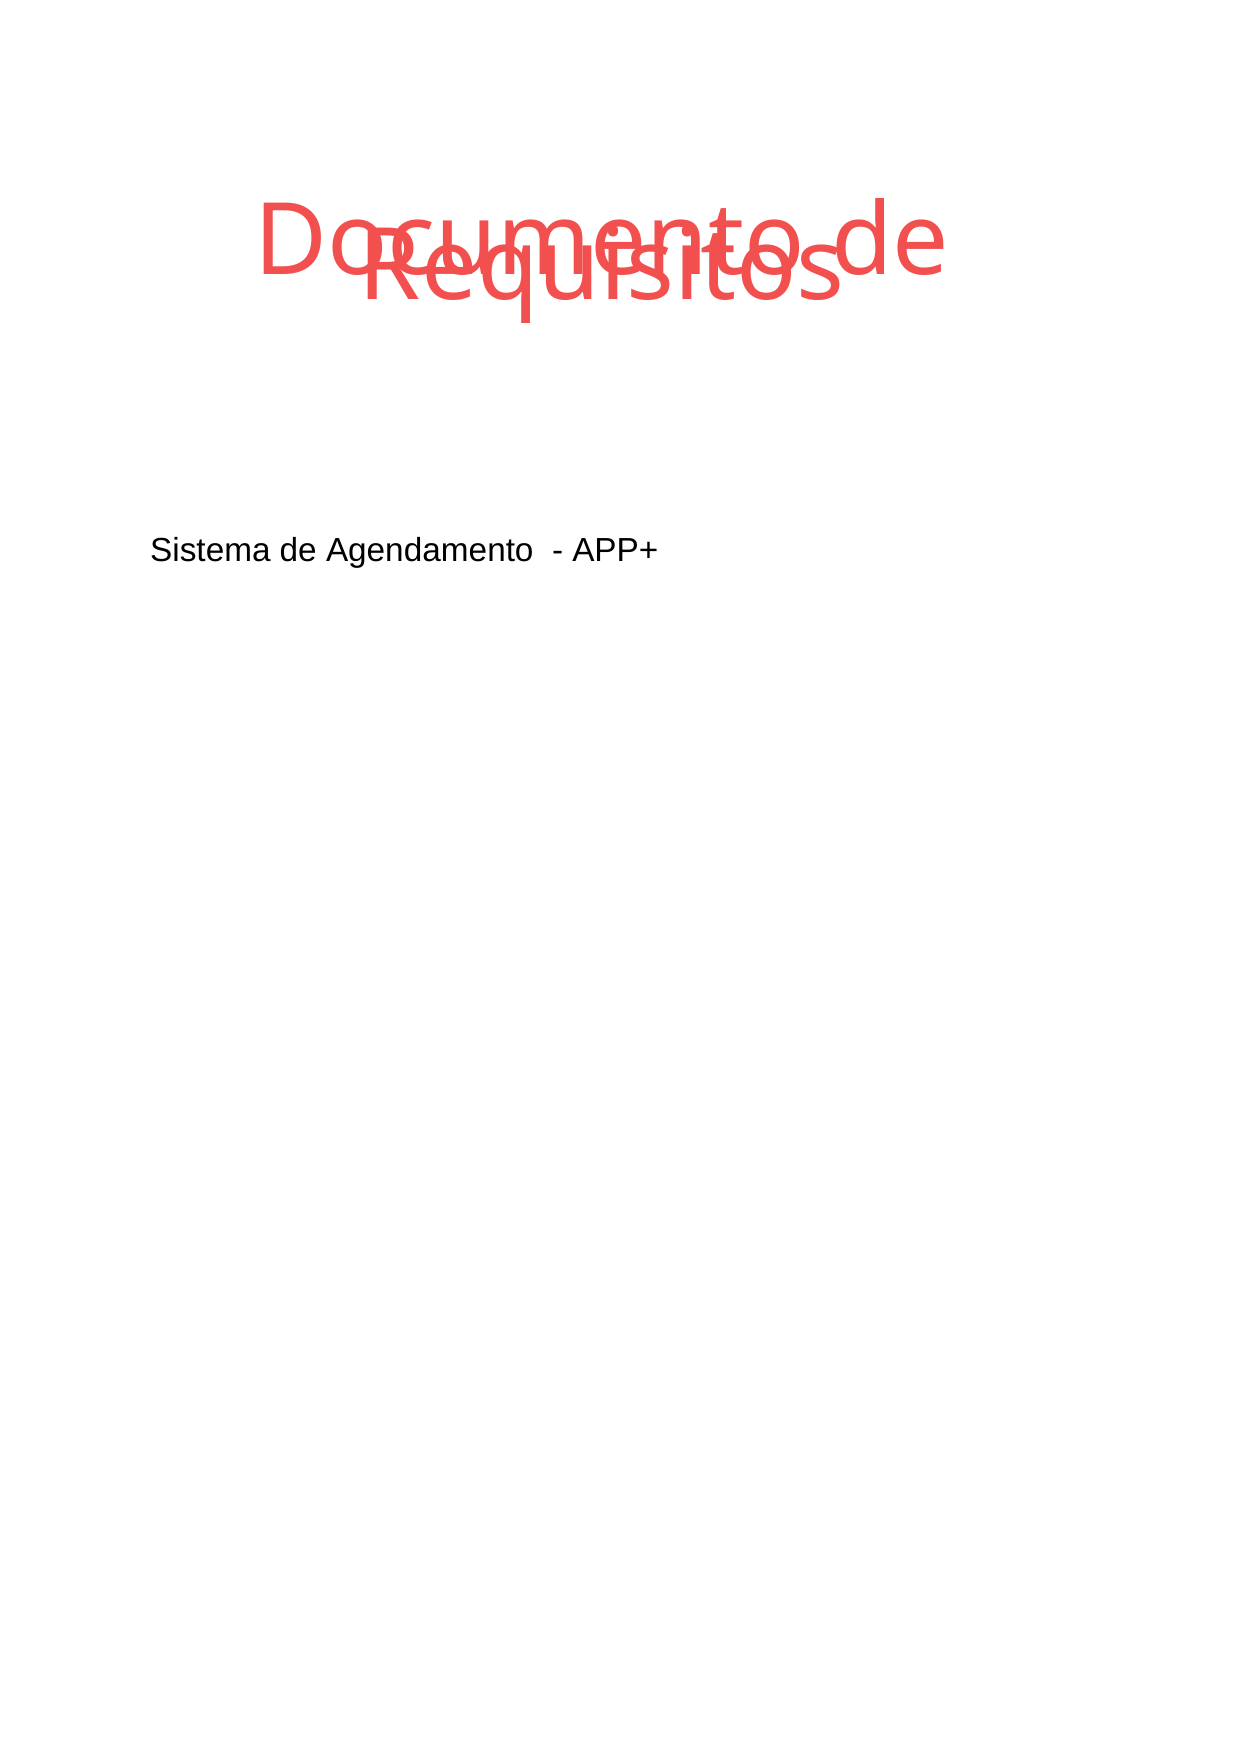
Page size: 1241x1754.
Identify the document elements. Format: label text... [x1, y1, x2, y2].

table_header [488, 237, 505, 252]
table_header [798, 237, 837, 254]
table_header [548, 237, 574, 254]
table_header [641, 237, 654, 246]
table_header [472, 237, 479, 254]
table_header [150, 237, 264, 254]
text Documento de Requisitos [150, 254, 522, 304]
text Sistema de Agendamento - APP+ [150, 542, 1053, 567]
table_header [759, 237, 790, 254]
table_header [411, 237, 426, 254]
table_header [907, 237, 934, 242]
table_header [381, 237, 394, 254]
table_header [700, 237, 711, 254]
table_header [582, 237, 597, 254]
table_header [452, 237, 472, 254]
table_header [663, 237, 691, 254]
table_header [726, 237, 749, 254]
table_header [273, 237, 311, 254]
table_header [907, 237, 1072, 301]
table_header [342, 237, 368, 254]
text Documento de Requisitos [492, 254, 521, 293]
table_header [426, 237, 443, 254]
text Documento de Requisitos [751, 262, 782, 293]
table_header [318, 237, 334, 254]
table_header [617, 249, 635, 254]
table_header [846, 237, 875, 254]
table_header [514, 237, 540, 254]
table_header [605, 237, 632, 242]
table_header [884, 237, 899, 254]
text Documento de Requisitos [555, 254, 582, 293]
text Documento de Requisitos [530, 254, 1053, 304]
